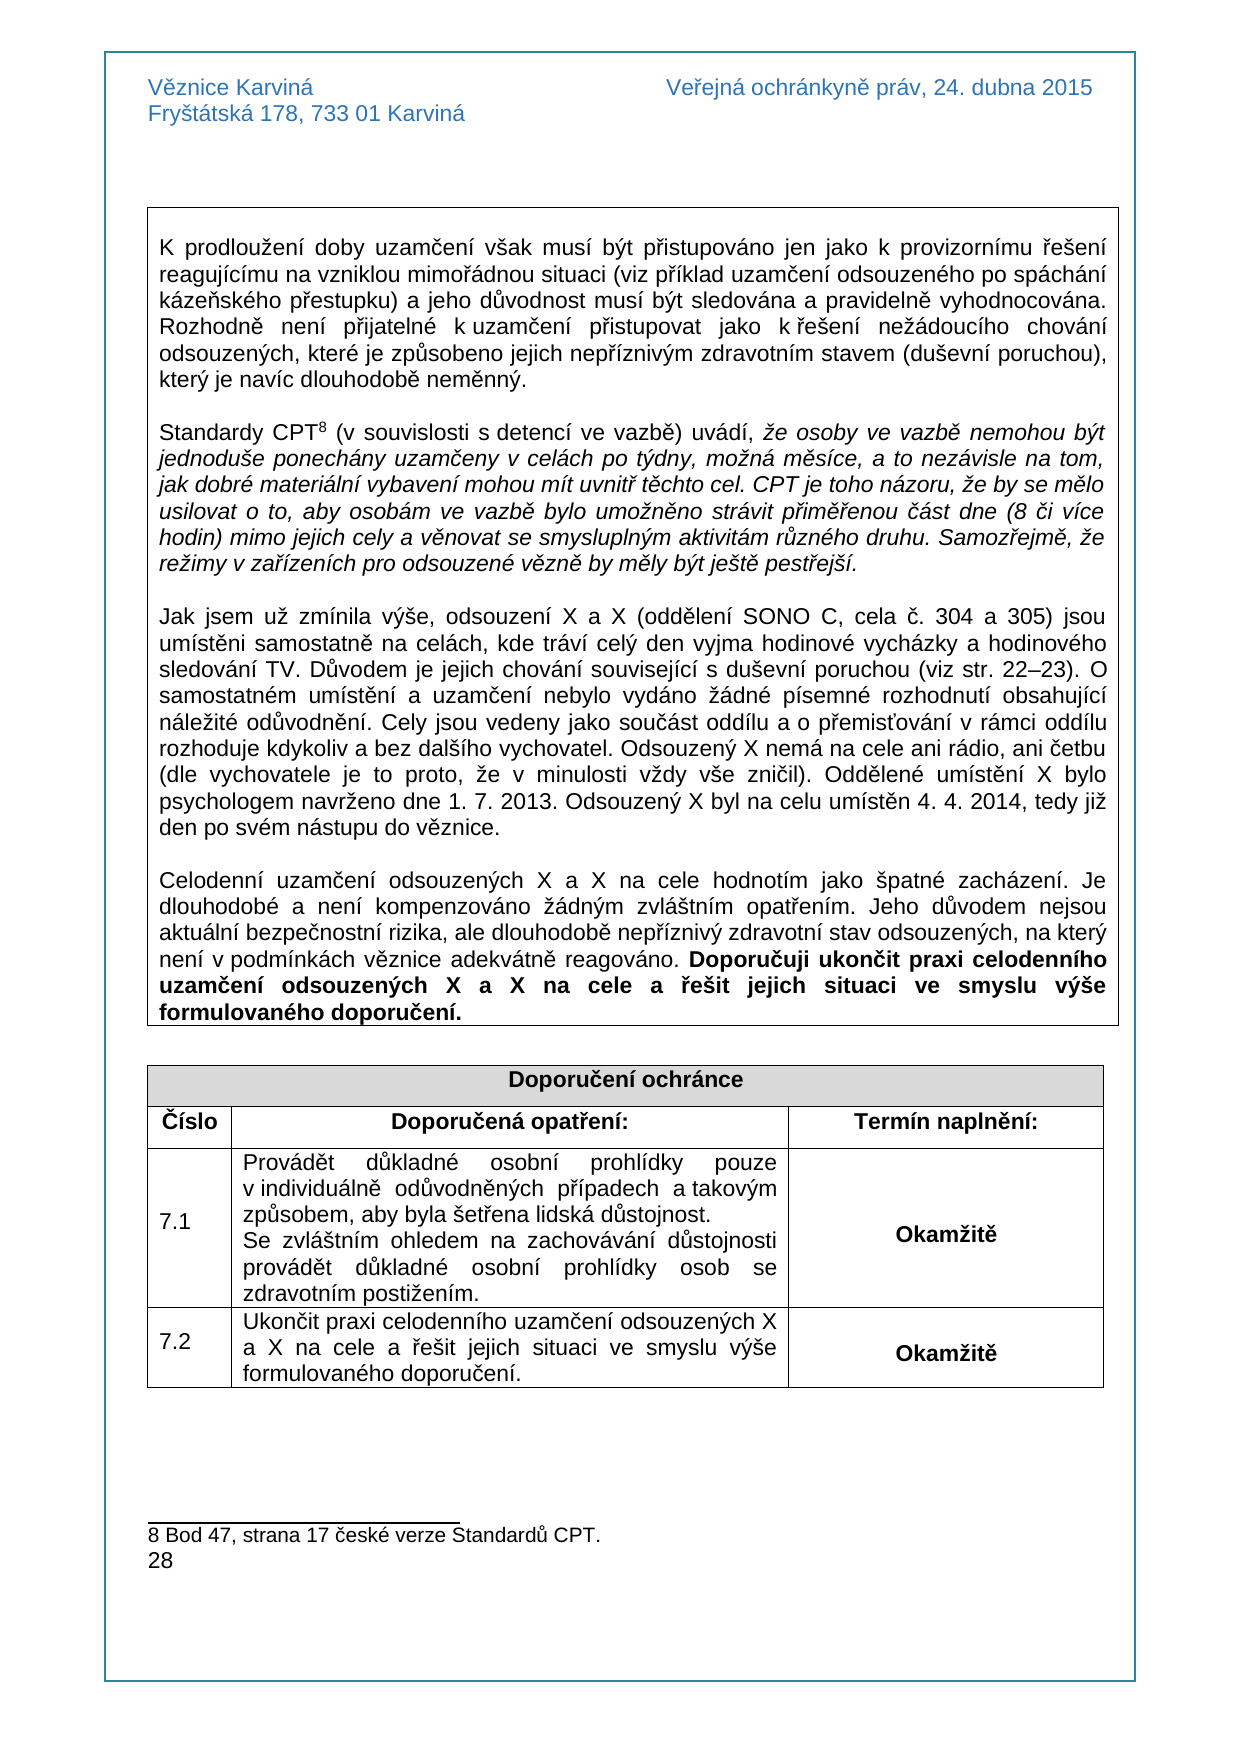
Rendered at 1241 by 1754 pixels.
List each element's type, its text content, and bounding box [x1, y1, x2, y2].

table_cell K prodloužení doby uzamčení však musí být přistupováno jen jako k provizornímu řešení reagujícímu na vzniklou mimořádnou situaci (viz příklad uzamčení odsouzeného po spáchání kázeňského přestupku) a jeho důvodnost musí být sledována a pravidelně vyhodnocována. Rozhodně není přijatelné k uzamčení přistupovat jako k řešení nežádoucího chování odsouzených, které je způsobeno jejich nepříznivým zdravotním stavem (duševní poruchou), který je navíc dlouhodobě neměnný. Standardy CPT (v souvislosti s detencí ve vazbě) uvádí, že osoby ve vazbě nemohou být jednoduše ponechány uzamčeny v celách po týdny, možná měsíce, a to nezávisle na tom, jak dobré materiální vybavení mohou mít uvnitř těchto cel. CPT je toho názoru, že by se mělo usilovat o to, aby osobám ve vazbě bylo umožněno strávit přiměřenou část dne (8 či více hodin) mimo jejich cely a věnovat se smysluplným aktivitám různého druhu. Samozřejmě, že režimy v zařízeních pro odsouzené vězně by měly být ještě pestřejší. Jak jsem už zmínila výše, odsouzení X a X (oddělení SONO C, cela č. 304 a 305) jsou umístěni samostatně na celách, kde tráví celý den vyjma hodinové vycházky a hodinového sledování TV. Důvodem je jejich chování související s duševní poruchou (viz str. 22–23). O samostatném umístění a uzamčení nebylo vydáno žádné písemné rozhodnutí obsahující náležité odůvodnění. Cely jsou vedeny jako součást oddílu a o přemisťování v rámci oddílu rozhoduje kdykoliv a bez dalšího vychovatel. Odsouzený X nemá na cele ani rádio, ani četbu (dle vychovatele je to proto, že v minulosti vždy vše zničil). Oddělené umístění X bylo psychologem navrženo dne 1. 7. 2013. Odsouzený X byl na celu umístěn 4. 4. 2014, tedy již den po svém nástupu do věznice. Celodenní uzamčení odsouzených X a X na cele hodnotím jako špatné zacházení. Je dlouhodobé a není kompenzováno žádným zvláštním opatřením. Jeho důvodem nejsou aktuální bezpečnostní rizika, ale dlouhodobě nepříznivý zdravotní stav odsouzených, na který není v podmínkách věznice adekvátně reagováno. Doporučuji ukončit praxi celodenního uzamčení odsouzených X a X na cele a řešit jejich situaci ve smyslu výše formulovaného doporučení. [148, 208, 1118, 1025]
table_cell 7.1 [148, 1149, 231, 1307]
table_cell Doporučená opatření: [232, 1107, 788, 1147]
table_cell Termín naplnění: [789, 1107, 1103, 1147]
table_cell Ukončit praxi celodenního uzamčení odsouzených X a X na cele a řešit jejich situaci ve smyslu výše formulovaného doporučení. [232, 1308, 788, 1387]
table_cell Číslo [148, 1107, 231, 1147]
table_cell Okamžitě [789, 1308, 1103, 1387]
table_cell 7.2 [148, 1308, 231, 1387]
table_cell Provádět důkladné osobní prohlídky pouze v individuálně odůvodněných případech a takovým způsobem, aby byla šetřena lidská důstojnost. Se zvláštním ohledem na zachovávání důstojnosti provádět důkladné osobní prohlídky osob se zdravotním postižením. [232, 1149, 788, 1307]
table_cell Okamžitě [789, 1149, 1103, 1307]
table_header Doporučení ochránce [148, 1066, 1103, 1106]
